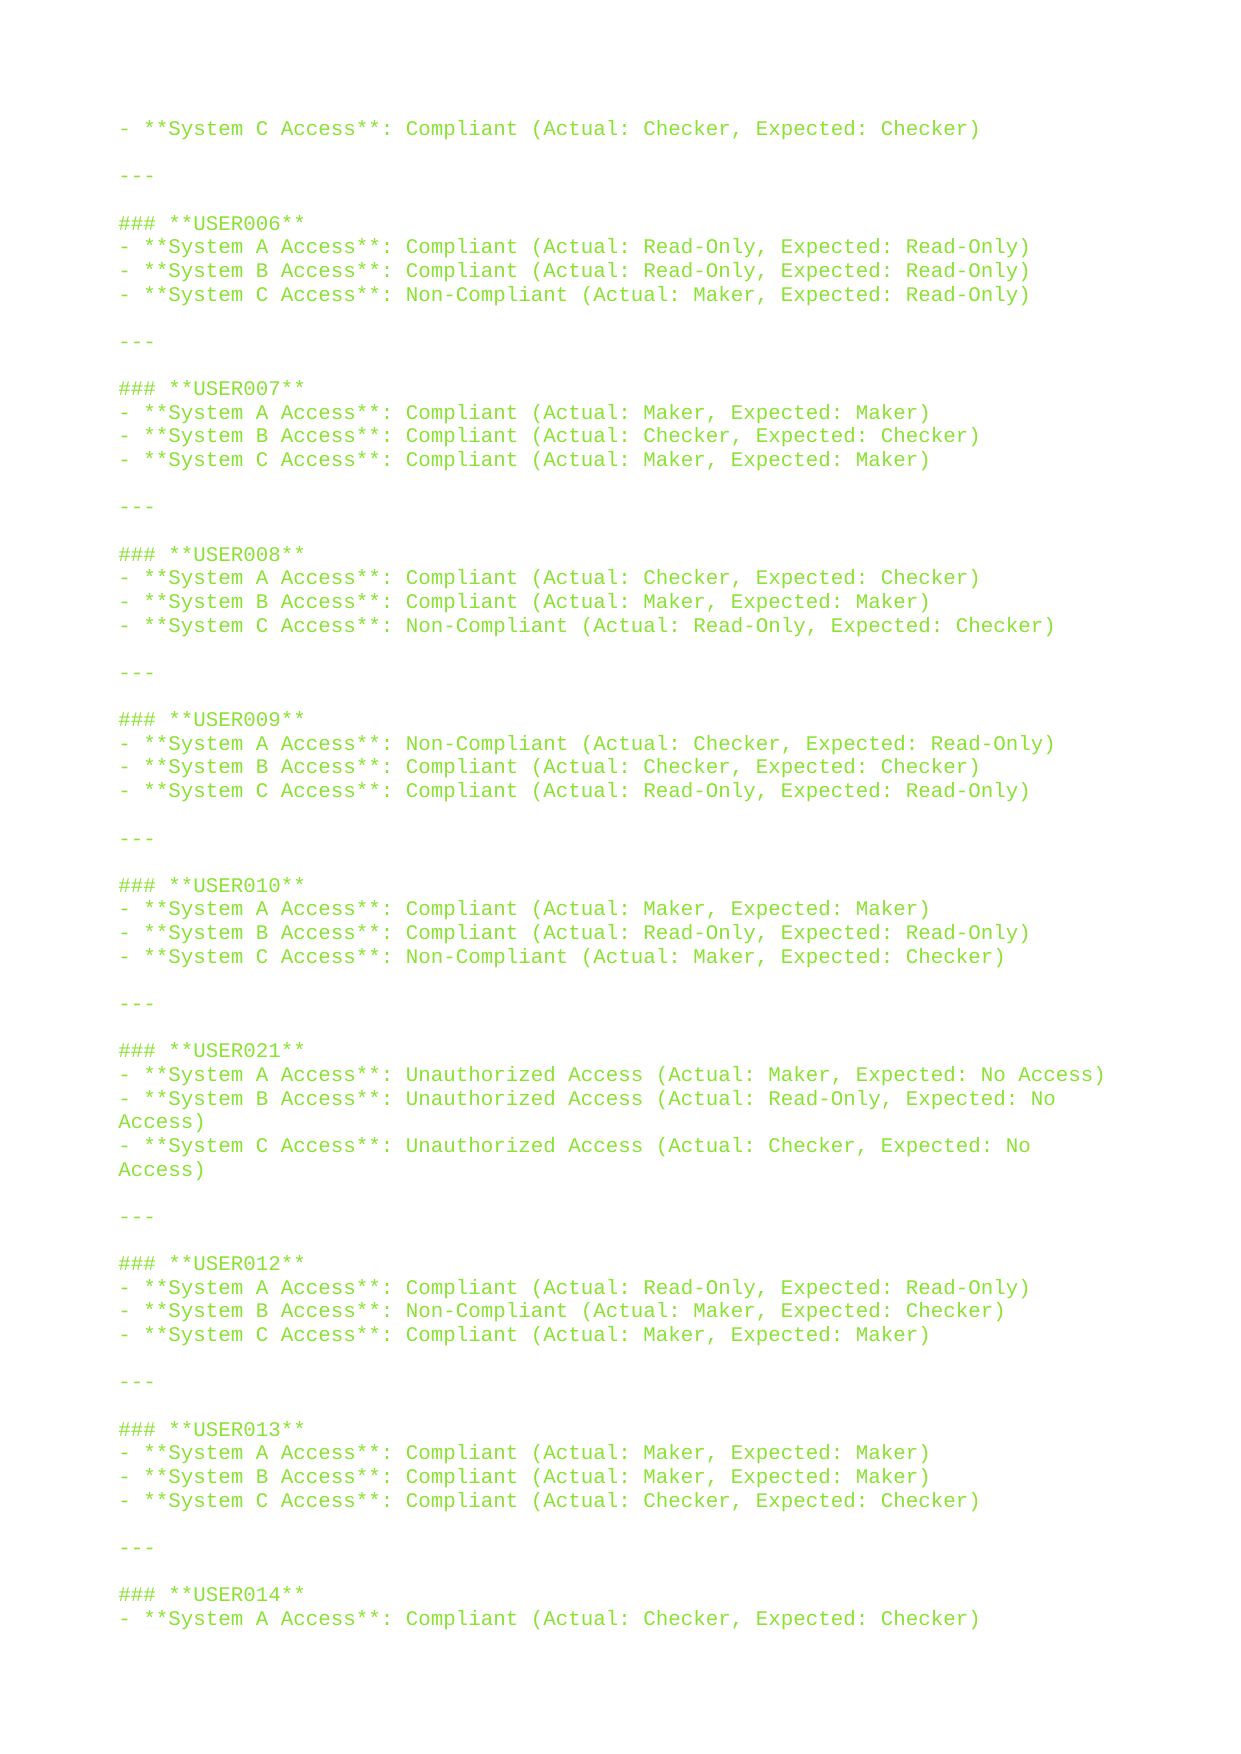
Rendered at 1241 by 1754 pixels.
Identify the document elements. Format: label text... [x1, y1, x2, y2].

text ### **USER013** [118, 1419, 1122, 1442]
text - **System C Access**: Compliant (Actual: Read-Only, Expected: Read-Only) [118, 780, 1122, 804]
text - **System A Access**: Compliant (Actual: Read-Only, Expected: Read-Only) [118, 1277, 1122, 1300]
text ### **USER021** [118, 1040, 1122, 1064]
text - **System B Access**: Compliant (Actual: Maker, Expected: Maker) [118, 1466, 1122, 1489]
text - **System A Access**: Compliant (Actual: Maker, Expected: Maker) [118, 1442, 1122, 1466]
text - **System B Access**: Compliant (Actual: Checker, Expected: Checker) [118, 426, 1122, 449]
text - **System A Access**: Unauthorized Access (Actual: Maker, Expected: No Access) [118, 1064, 1122, 1088]
text - **System A Access**: Compliant (Actual: Checker, Expected: Checker) [118, 1608, 1122, 1631]
text - **System C Access**: Compliant (Actual: Maker, Expected: Maker) [118, 449, 1122, 473]
text ### **USER010** [118, 875, 1122, 898]
text - **System A Access**: Compliant (Actual: Read-Only, Expected: Read-Only) [118, 236, 1122, 260]
text --- [118, 331, 1122, 354]
text --- [118, 496, 1122, 520]
text - **System B Access**: Compliant (Actual: Maker, Expected: Maker) [118, 591, 1122, 615]
text - **System C Access**: Non-Compliant (Actual: Read-Only, Expected: Checker) [118, 615, 1122, 638]
text - **System C Access**: Unauthorized Access (Actual: Checker, Expected: No Access) [118, 1135, 1122, 1182]
text - **System A Access**: Compliant (Actual: Maker, Expected: Maker) [118, 898, 1122, 922]
text --- [118, 1206, 1122, 1229]
text - **System B Access**: Compliant (Actual: Read-Only, Expected: Read-Only) [118, 260, 1122, 284]
text ### **USER006** [118, 213, 1122, 236]
text - **System A Access**: Compliant (Actual: Maker, Expected: Maker) [118, 402, 1122, 426]
text - **System A Access**: Non-Compliant (Actual: Checker, Expected: Read-Only) [118, 733, 1122, 757]
text --- [118, 993, 1122, 1017]
text - **System B Access**: Unauthorized Access (Actual: Read-Only, Expected: No Access) [118, 1088, 1122, 1135]
text - **System C Access**: Compliant (Actual: Maker, Expected: Maker) [118, 1324, 1122, 1348]
text ### **USER007** [118, 378, 1122, 402]
text - **System C Access**: Non-Compliant (Actual: Maker, Expected: Read-Only) [118, 284, 1122, 307]
text - **System C Access**: Non-Compliant (Actual: Maker, Expected: Checker) [118, 946, 1122, 969]
text ### **USER014** [118, 1584, 1122, 1608]
text --- [118, 827, 1122, 851]
text --- [118, 1371, 1122, 1395]
text - **System C Access**: Compliant (Actual: Checker, Expected: Checker) [118, 118, 1122, 142]
text ### **USER012** [118, 1253, 1122, 1277]
text - **System B Access**: Compliant (Actual: Checker, Expected: Checker) [118, 757, 1122, 780]
text - **System B Access**: Non-Compliant (Actual: Maker, Expected: Checker) [118, 1300, 1122, 1324]
text --- [118, 1537, 1122, 1561]
text - **System B Access**: Compliant (Actual: Read-Only, Expected: Read-Only) [118, 922, 1122, 946]
text - **System C Access**: Compliant (Actual: Checker, Expected: Checker) [118, 1489, 1122, 1513]
text ### **USER008** [118, 544, 1122, 567]
text --- [118, 165, 1122, 189]
text --- [118, 662, 1122, 686]
text - **System A Access**: Compliant (Actual: Checker, Expected: Checker) [118, 567, 1122, 591]
text ### **USER009** [118, 709, 1122, 733]
